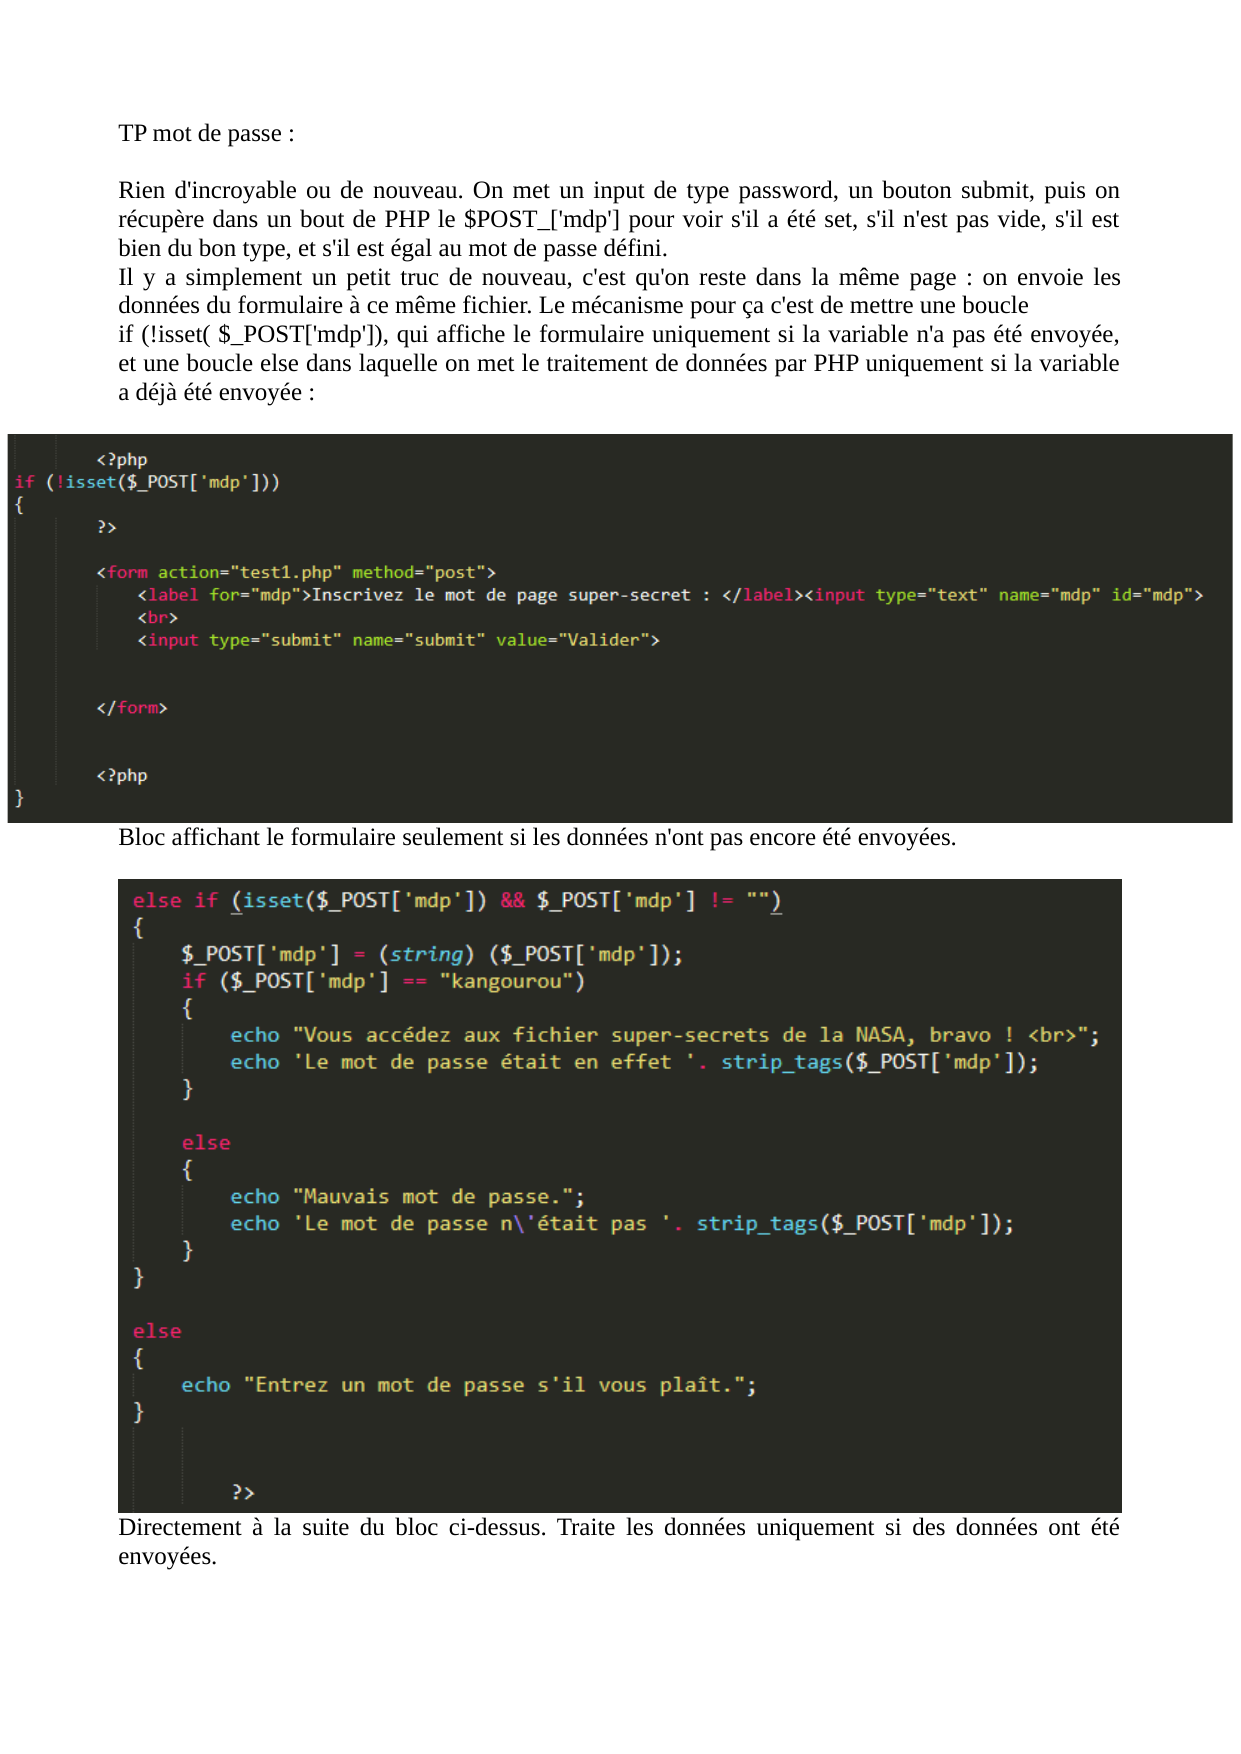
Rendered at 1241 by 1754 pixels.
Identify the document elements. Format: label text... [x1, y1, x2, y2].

text if (!isset( $_POST['mdp']), qui affiche le formulaire uniquement si la variable n'a pas été envoyée, et une boucle else dans laquelle on met le traitement de données par PHP uniquement si la variable a déjà été envoyée : [118, 319, 1122, 406]
text Il y a simplement un petit truc de nouveau, c'est qu'on reste dans la même page : on envoie les données du formulaire à ce même fichier. Le mécanisme pour ça c'est de mettre une boucle [118, 262, 1122, 319]
text Rien d'incroyable ou de nouveau. On met un input de type password, un bouton submit, puis on récupère dans un bout de PHP le $POST_['mdp'] pour voir s'il a été set, s'il n'est pas vide, s'il est bien du bon type, et s'il est égal au mot de passe défini. [118, 176, 1122, 262]
text Bloc affichant le formulaire seulement si les données n'ont pas encore été envoyées. [118, 823, 1122, 851]
text Directement à la suite du bloc ci-dessus. Traite les données uniquement si des données ont été envoyées. [118, 1513, 1122, 1569]
text TP mot de passe : [118, 118, 1122, 147]
